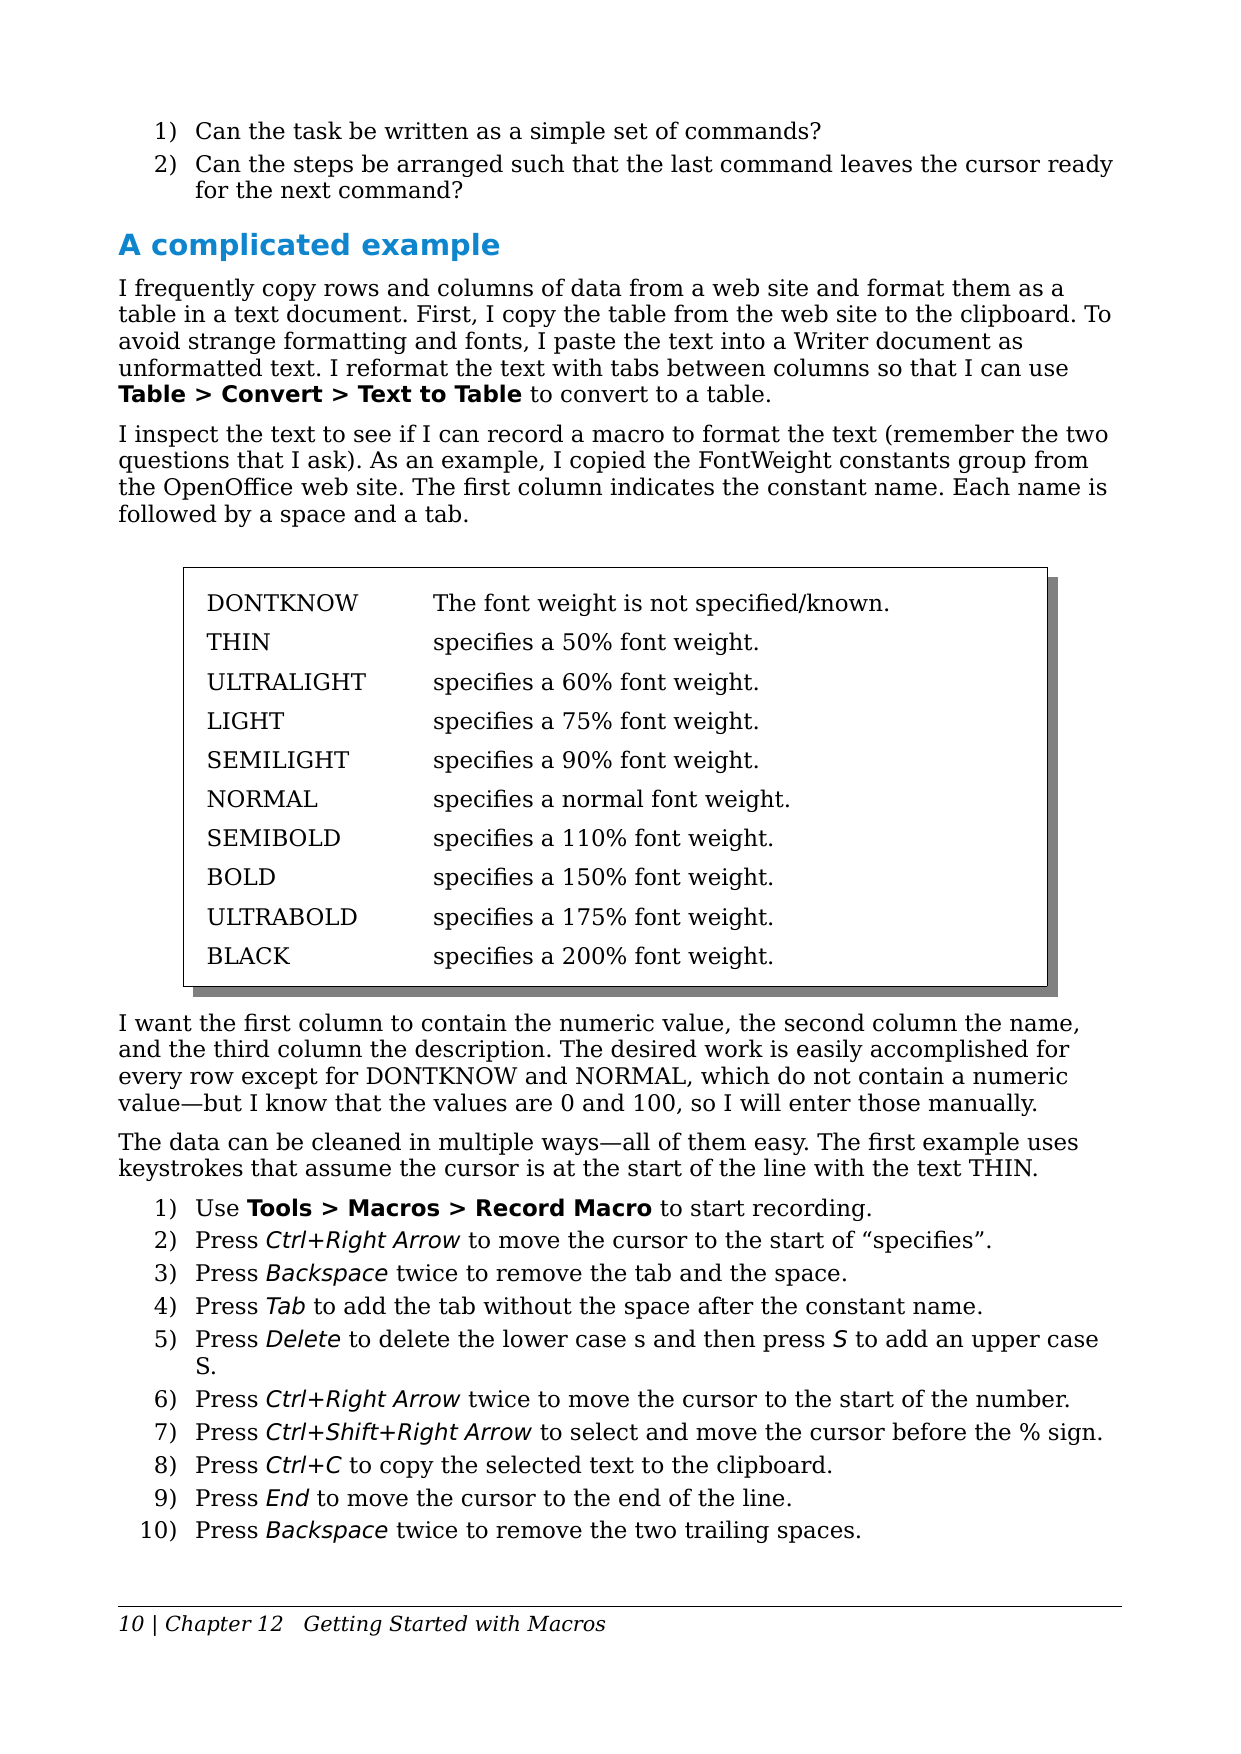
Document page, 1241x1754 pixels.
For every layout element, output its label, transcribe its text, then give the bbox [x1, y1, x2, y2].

text THIN specifies a 50% font weight. [184, 629, 1047, 656]
text BLACK specifies a 200% font weight. [184, 943, 1047, 969]
list Press Delete to delete the lower case s and then press S to add an upper case S. [177, 1326, 1122, 1380]
list Press Backspace twice to remove the tab and the space. [177, 1261, 1122, 1287]
list Press Ctrl+Right Arrow to move the cursor to the start of “specifies”. [177, 1228, 1122, 1254]
text I inspect the text to see if I can record a macro to format the text (remember the two questions that I ask). As an example, I copied the FontWeight constants group from the OpenOffice web site. The first column indicates the constant name. Each name is followed by a space and a tab. [118, 421, 1122, 527]
text SEMILIGHT specifies a 90% font weight. [184, 747, 1047, 774]
list Can the steps be arranged such that the last command leaves the cursor ready for the next command? [177, 151, 1122, 204]
list Press Backspace twice to remove the two trailing spaces. [177, 1518, 1122, 1544]
text I frequently copy rows and columns of data from a web site and format them as a table in a text document. First, I copy the table from the web site to the clipboard. To avoid strange formatting and fonts, I paste the text into a Writer document as unformatted text. I reformat the text with tabs between columns so that I can use Table > Convert > Text to Table to convert to a table. [118, 275, 1122, 408]
text LIGHT specifies a 75% font weight. [184, 708, 1047, 734]
text The data can be cleaned in multiple ways—all of them easy. The first example uses keystrokes that assume the cursor is at the start of the line with the text THIN. [118, 1129, 1122, 1182]
list Can the task be written as a simple set of commands? [177, 118, 1122, 145]
subtitle A complicated example [118, 229, 1122, 263]
list Press Ctrl+Shift+Right Arrow to select and move the cursor before the % sign. [177, 1419, 1122, 1446]
text ULTRABOLD specifies a 175% font weight. [184, 904, 1047, 930]
list Press Tab to add the tab without the space after the constant name. [177, 1293, 1122, 1320]
text NORMAL specifies a normal font weight. [184, 786, 1047, 813]
text DONTKNOW The font weight is not specified/known. [184, 590, 1047, 617]
list Press Ctrl+Right Arrow twice to move the cursor to the start of the number. [177, 1386, 1122, 1413]
text BOLD specifies a 150% font weight. [184, 864, 1047, 891]
list Press Ctrl+C to copy the selected text to the clipboard. [177, 1452, 1122, 1478]
list Press End to move the cursor to the end of the line. [177, 1485, 1122, 1511]
list Use Tools > Macros > Record Macro to start recording. [177, 1195, 1122, 1221]
text I want the first column to contain the numeric value, the second column the name, and the third column the description. The desired work is easily accomplished for every row except for DONTKNOW and NORMAL, which do not contain a numeric value—but I know that the values are 0 and 100, so I will enter those manually. [118, 1010, 1122, 1116]
text SEMIBOLD specifies a 110% font weight. [184, 825, 1047, 852]
text ULTRALIGHT specifies a 60% font weight. [184, 669, 1047, 695]
